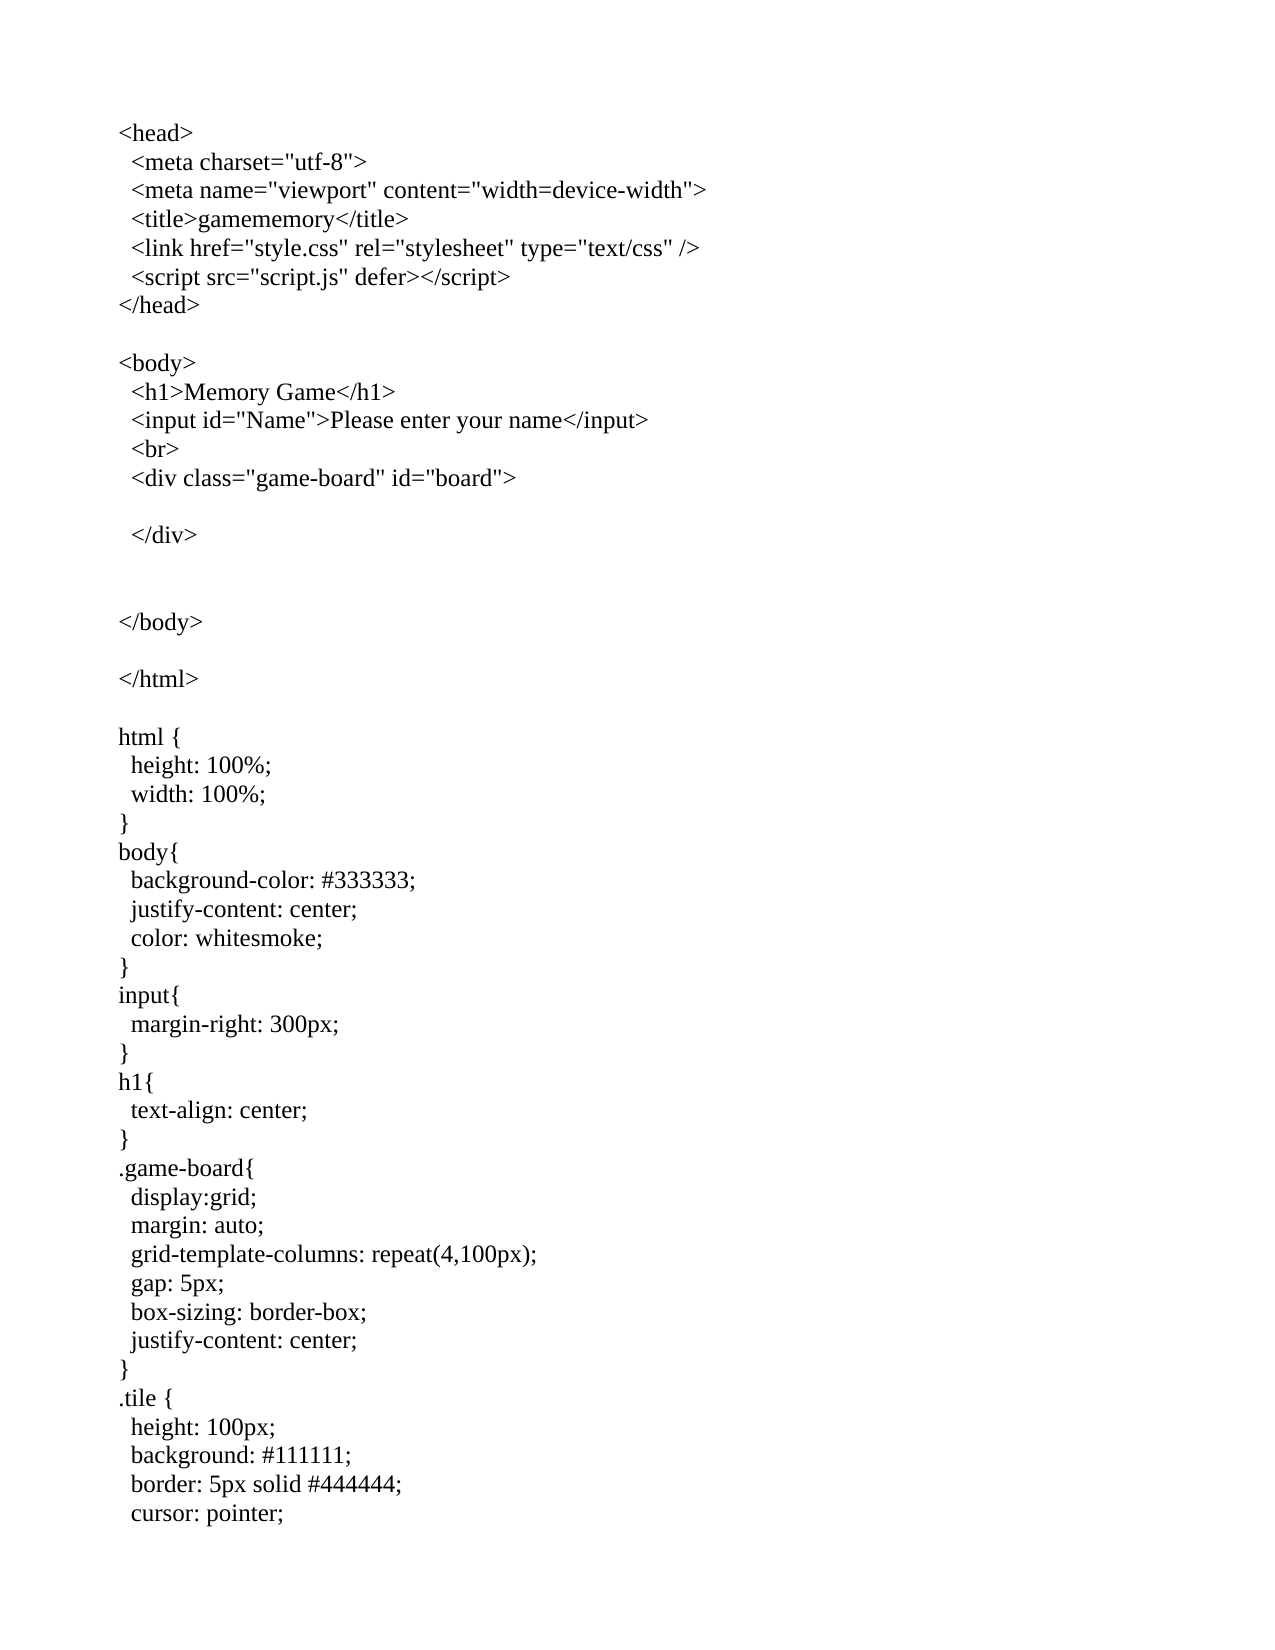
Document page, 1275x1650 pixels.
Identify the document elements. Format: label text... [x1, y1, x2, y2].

text html { height: 100%; width: 100%; } body{ background-color: #333333; justify-content: center; color: whitesmoke; } input{ margin-right: 300px; } h1{ text-align: center; } .game-board{ display:grid; margin: auto; grid-template-columns: repeat(4,100px); gap: 5px; box-sizing: border-box; justify-content: center; } .tile { height: 100px; background: #111111; border: 5px solid #444444; cursor: pointer; [118, 722, 1157, 1527]
text <head> <meta charset="utf-8"> <meta name="viewport" content="width=device-width"> <title>gamememory</title> <link href="style.css" rel="stylesheet" type="text/css" /> <script src="script.js" defer></script> </head> <body> <h1>Memory Game</h1> <input id="Name">Please enter your name</input> <br> <div class="game-board" id="board"> </div> </body> </html> [118, 118, 1157, 693]
